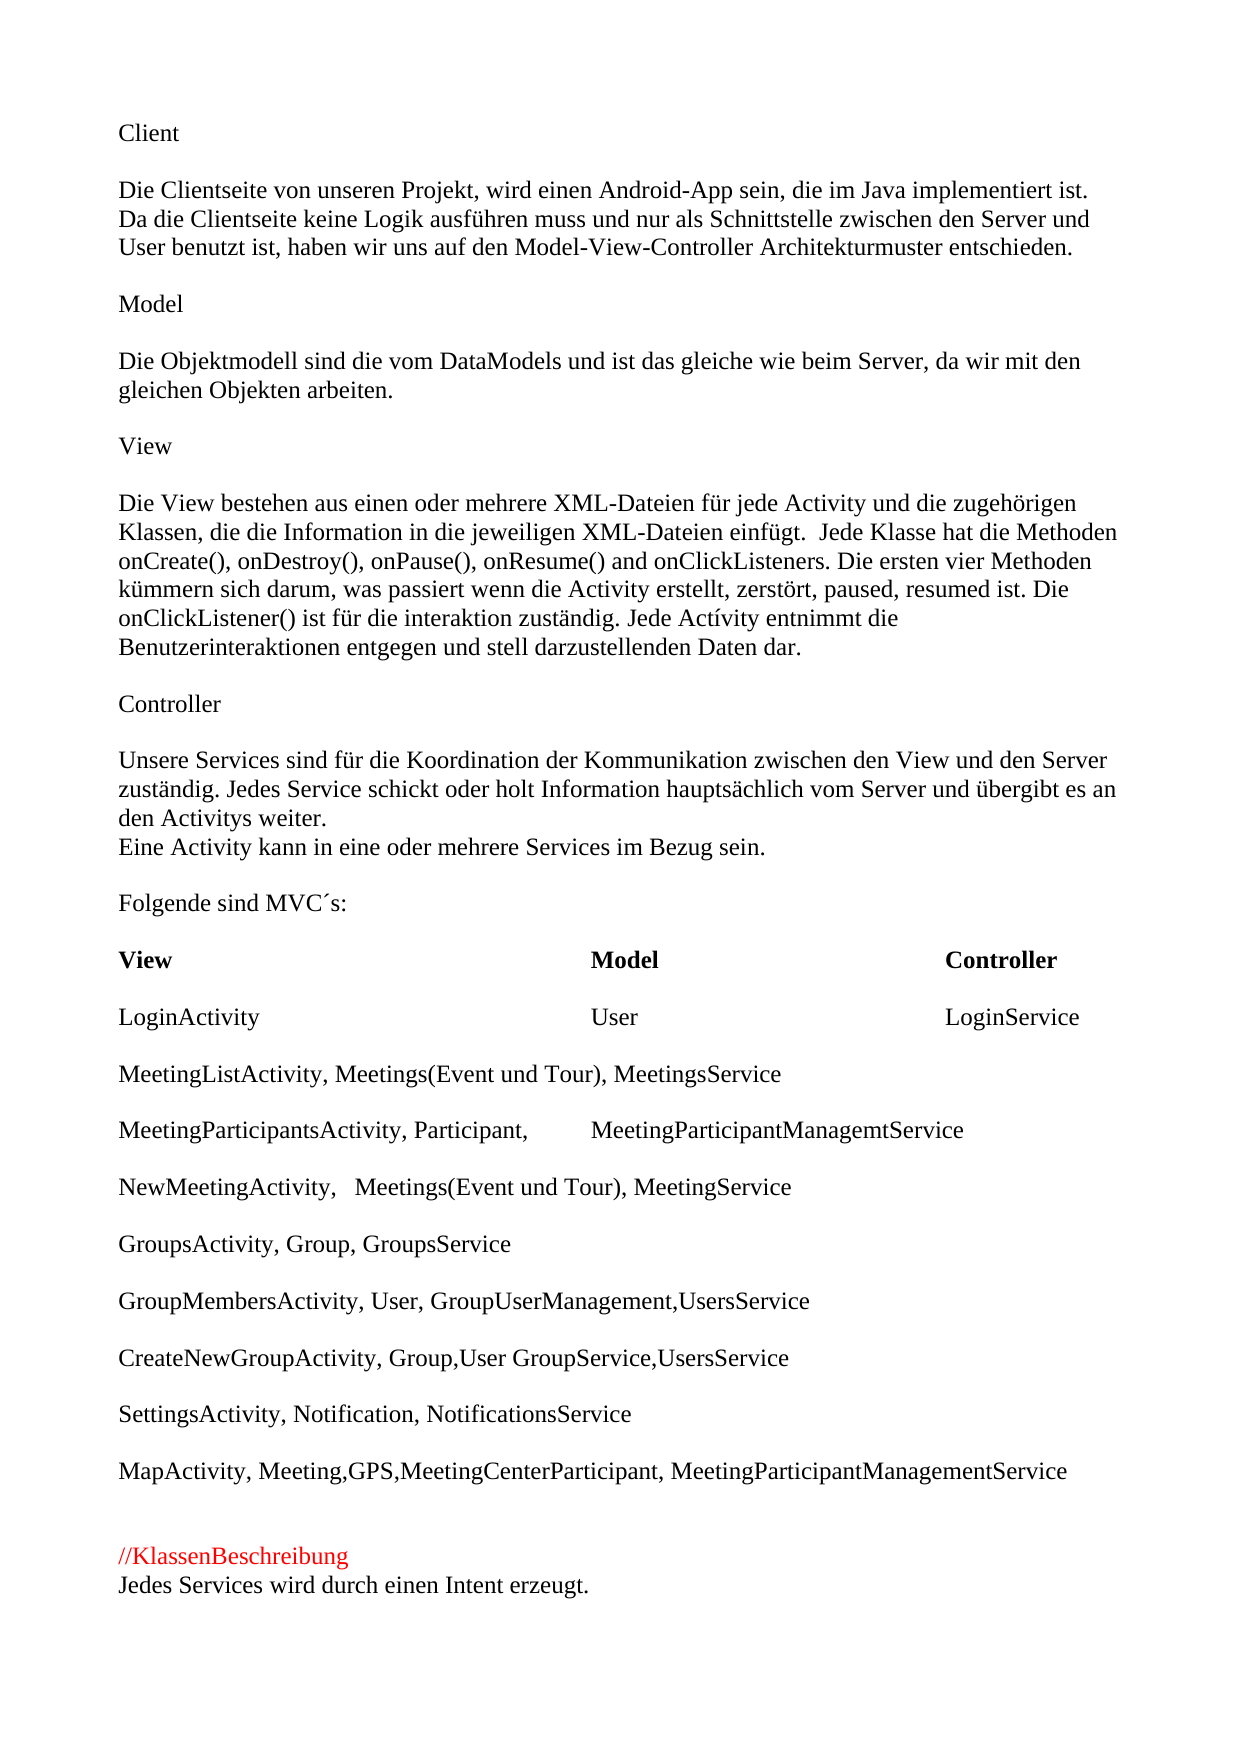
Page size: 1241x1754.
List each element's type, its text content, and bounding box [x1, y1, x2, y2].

text CreateNewGroupActivity, Group,User GroupService,UsersService [118, 1343, 1122, 1371]
text Unsere Services sind für die Koordination der Kommunikation zwischen den View und den Server zuständig. Jedes Service schickt oder holt Information hauptsächlich vom Server und übergibt es an den Activitys weiter. [118, 746, 1122, 832]
text Controller [118, 689, 1122, 717]
text Client [118, 118, 1122, 147]
text View [118, 431, 1122, 460]
text View Model Controller [118, 945, 1122, 974]
text Eine Activity kann in eine oder mehrere Services im Bezug sein. [118, 832, 1122, 861]
text GroupMembersActivity, User, GroupUserManagement,UsersService [118, 1286, 1122, 1315]
text Die View bestehen aus einen oder mehrere XML-Dateien für jede Activity und die zugehörigen Klassen, die die Information in die jeweiligen XML-Dateien einfügt. Jede Klasse hat die Methoden onCreate(), onDestroy(), onPause(), onResume() and onClickListeners. Die ersten vier Methoden kümmern sich darum, was passiert wenn die Activity erstellt, zerstört, paused, resumed ist. Die onClickListener() ist für die interaktion zuständig. Jede Actívity entnimmt die Benutzerinteraktionen entgegen und stell darzustellenden Daten dar. [118, 488, 1122, 661]
text LoginActivity User LoginService [118, 1002, 1122, 1031]
text Die Clientseite von unseren Projekt, wird einen Android-App sein, die im Java implementiert ist. Da die Clientseite keine Logik ausführen muss und nur als Schnittstelle zwischen den Server und User benutzt ist, haben wir uns auf den Model-View-Controller Architekturmuster entschieden. [118, 175, 1122, 261]
text MeetingListActivity, Meetings(Event und Tour), MeetingsService [118, 1059, 1122, 1088]
text Jedes Services wird durch einen Intent erzeugt. [118, 1570, 1122, 1598]
text NewMeetingActivity, Meetings(Event und Tour), MeetingService [118, 1172, 1122, 1201]
text MapActivity, Meeting,GPS,MeetingCenterParticipant, MeetingParticipantManagementService [118, 1456, 1122, 1485]
text MeetingParticipantsActivity, Participant, MeetingParticipantManagemtService [118, 1116, 1122, 1144]
text Folgende sind MVC´s: [118, 888, 1122, 917]
text SettingsActivity, Notification, NotificationsService [118, 1399, 1122, 1428]
text Die Objektmodell sind die vom DataModels und ist das gleiche wie beim Server, da wir mit den gleichen Objekten arbeiten. [118, 346, 1122, 403]
text Model [118, 289, 1122, 318]
text GroupsActivity, Group, GroupsService [118, 1229, 1122, 1258]
text //KlassenBeschreibung [118, 1541, 1122, 1570]
